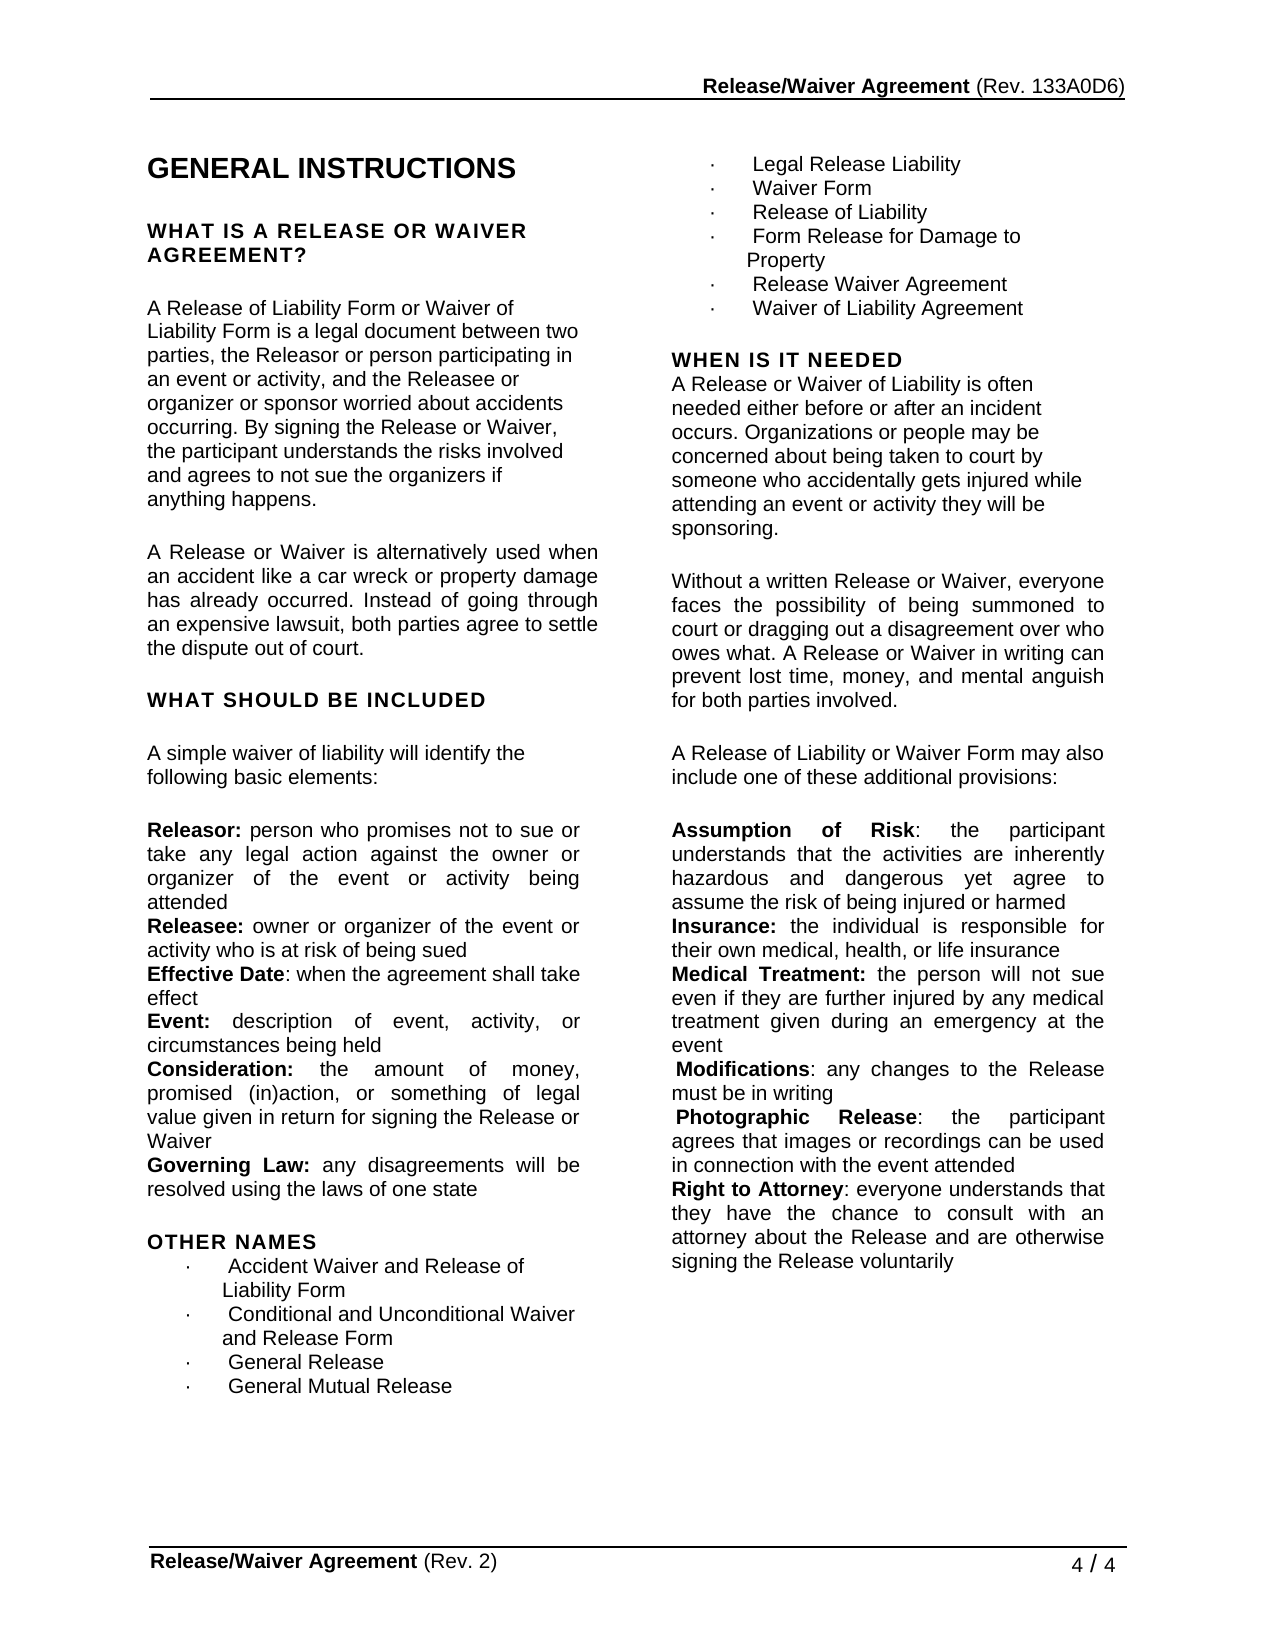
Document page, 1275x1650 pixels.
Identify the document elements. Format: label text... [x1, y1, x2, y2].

table_header · Legal Release Liability · Waiver Form · Release of Liability · Form Release for Damage to Property · Release Waiver Agreement · Waiver of Liability Agreement WHEN IS IT NEEDED A Release or Waiver of Liability is often needed either before or after an incident occurs. Organizations or people may be concerned about being taken to court by someone who accidentally gets injured while attending an event or activity they will be sponsoring. Without a written Release or Waiver, everyone faces the possibility of being summoned to court or dragging out a disagreement over who owes what. A Release or Waiver in writing can prevent lost time, money, and mental anguish for both parties involved. A Release of Liability or Waiver Form may also include one of these additional provisions: Assumption of Risk: the participant understands that the activities are inherently hazardous and dangerous yet agree to assume the risk of being injured or harmed Insurance: the individual is responsible for their own medical, health, or life insurance Medical Treatment: the person will not sue even if they are further injured by any medical treatment given during an emergency at the event Modifications: any changes to the Release must be in writing Photographic Release: the participant agrees that images or recordings can be used in connection with the event attended Right to Attorney: everyone understands that they have the chance to consult with an attorney about the Release and are otherwise signing the Release voluntarily [670, 150, 1133, 1399]
table_header GENERAL INSTRUCTIONS WHAT IS A RELEASE OR WAIVER AGREEMENT? A Release of Liability Form or Waiver of Liability Form is a legal document between two parties, the Releasor or person participating in an event or activity, and the Releasee or organizer or sponsor worried about accidents occurring. By signing the Release or Waiver, the participant understands the risks involved and agrees to not sue the organizers if anything happens. A Release or Waiver is alternatively used when an accident like a car wreck or property damage has already occurred. Instead of going through an expensive lawsuit, both parties agree to settle the dispute out of court. WHAT SHOULD BE INCLUDED A simple waiver of liability will identify the following basic elements: Releasor: person who promises not to sue or take any legal action against the owner or organizer of the event or activity being attended Releasee: owner or organizer of the event or activity who is at risk of being sued Effective Date: when the agreement shall take effect Event: description of event, activity, or circumstances being held Consideration: the amount of money, promised (in)action, or something of legal value given in return for signing the Release or Waiver Governing Law: any disagreements will be resolved using the laws of one state Other Names · Accident Waiver and Release of Liability Form · Conditional and Unconditional Waiver and Release Form · General Release · General Mutual Release [145, 150, 608, 1399]
table_header [608, 150, 670, 1399]
